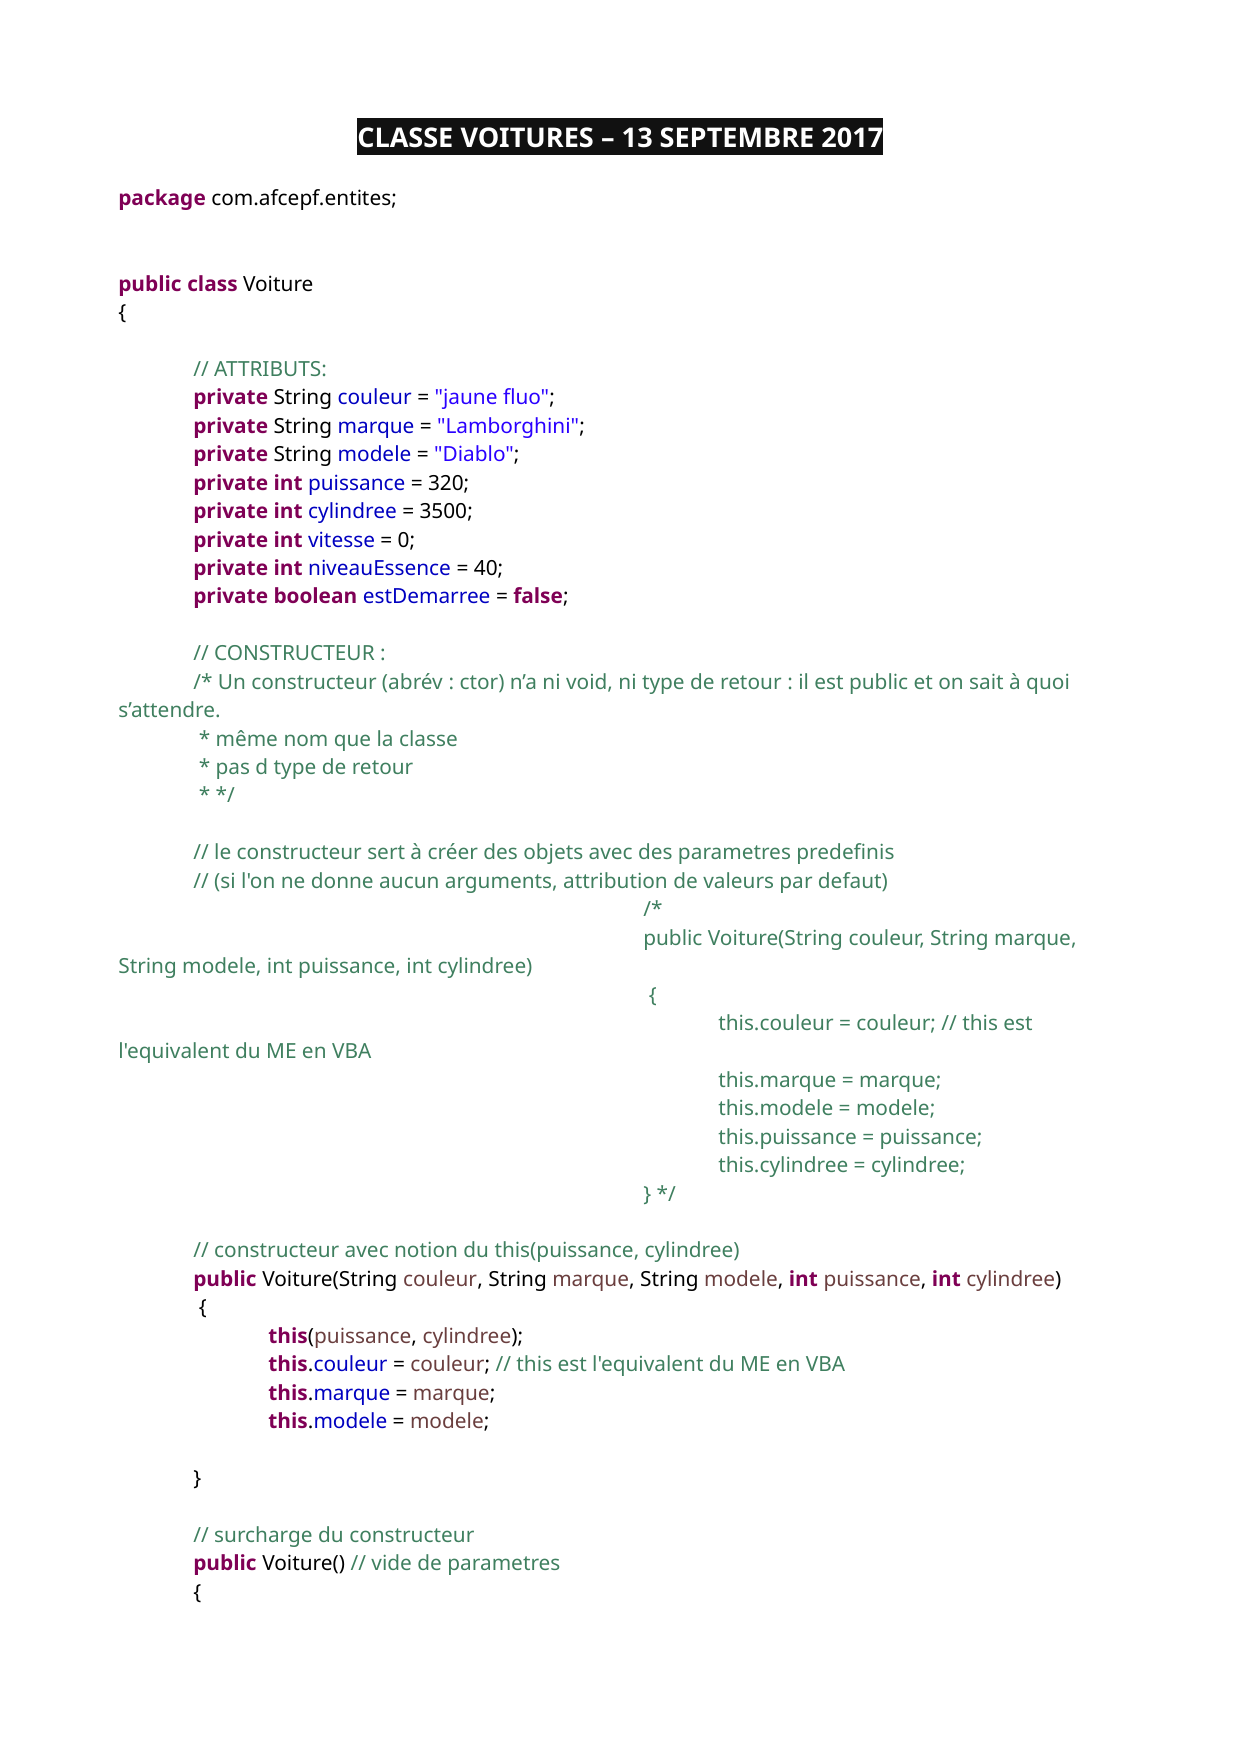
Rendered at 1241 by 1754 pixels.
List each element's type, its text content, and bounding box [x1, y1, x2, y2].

text CLASSE VOITURES – 13 SEPTEMBRE 2017 [118, 118, 1122, 155]
text private String couleur = "jaune fluo"; [118, 382, 1122, 411]
text * pas d type de retour [118, 752, 1122, 781]
text this.modele = modele; [118, 1406, 1122, 1435]
text private int cylindree = 3500; [118, 496, 1122, 525]
text * */ [118, 781, 1122, 809]
text private String marque = "Lamborghini"; [118, 411, 1122, 439]
text public Voiture(String couleur, String marque, String modele, int puissance, int cylindree) [118, 1264, 1122, 1292]
text private int niveauEssence = 40; [118, 553, 1122, 582]
text /* [118, 894, 1122, 923]
text this.marque = marque; [118, 1378, 1122, 1406]
text this.puissance = puissance; [118, 1122, 1122, 1150]
text // (si l'on ne donne aucun arguments, attribution de valeurs par defaut) [118, 866, 1122, 894]
text } */ [118, 1179, 1122, 1207]
text public Voiture(String couleur, String marque, String modele, int puissance, int cylindree) [118, 923, 1122, 980]
text this(puissance, cylindree); [118, 1321, 1122, 1349]
text // ATTRIBUTS: [118, 354, 1122, 382]
text } [118, 1463, 1122, 1492]
text // le constructeur sert à créer des objets avec des parametres predefinis [118, 837, 1122, 866]
text this.marque = marque; [118, 1065, 1122, 1093]
text { [118, 1292, 1122, 1321]
text public Voiture() // vide de parametres [118, 1548, 1122, 1577]
text // constructeur avec notion du this(puissance, cylindree) [118, 1236, 1122, 1264]
text { [118, 1577, 1122, 1605]
text private int puissance = 320; [118, 468, 1122, 496]
text // surcharge du constructeur [118, 1520, 1122, 1548]
text private int vitesse = 0; [118, 525, 1122, 553]
text // CONSTRUCTEUR : [118, 638, 1122, 667]
text this.modele = modele; [118, 1093, 1122, 1122]
text { [118, 297, 1122, 326]
text private boolean estDemarree = false; [118, 582, 1122, 610]
text public class Voiture [118, 269, 1122, 297]
text private String modele = "Diablo"; [118, 439, 1122, 468]
text * même nom que la classe [118, 724, 1122, 752]
text /* Un constructeur (abrév : ctor) n’a ni void, ni type de retour : il est public et on sait à quoi s’attendre. [118, 667, 1122, 724]
text this.couleur = couleur; // this est l'equivalent du ME en VBA [118, 1008, 1122, 1065]
text { [118, 980, 1122, 1008]
text package com.afcepf.entites; [118, 183, 1122, 212]
text this.cylindree = cylindree; [118, 1150, 1122, 1179]
text this.couleur = couleur; // this est l'equivalent du ME en VBA [118, 1349, 1122, 1378]
